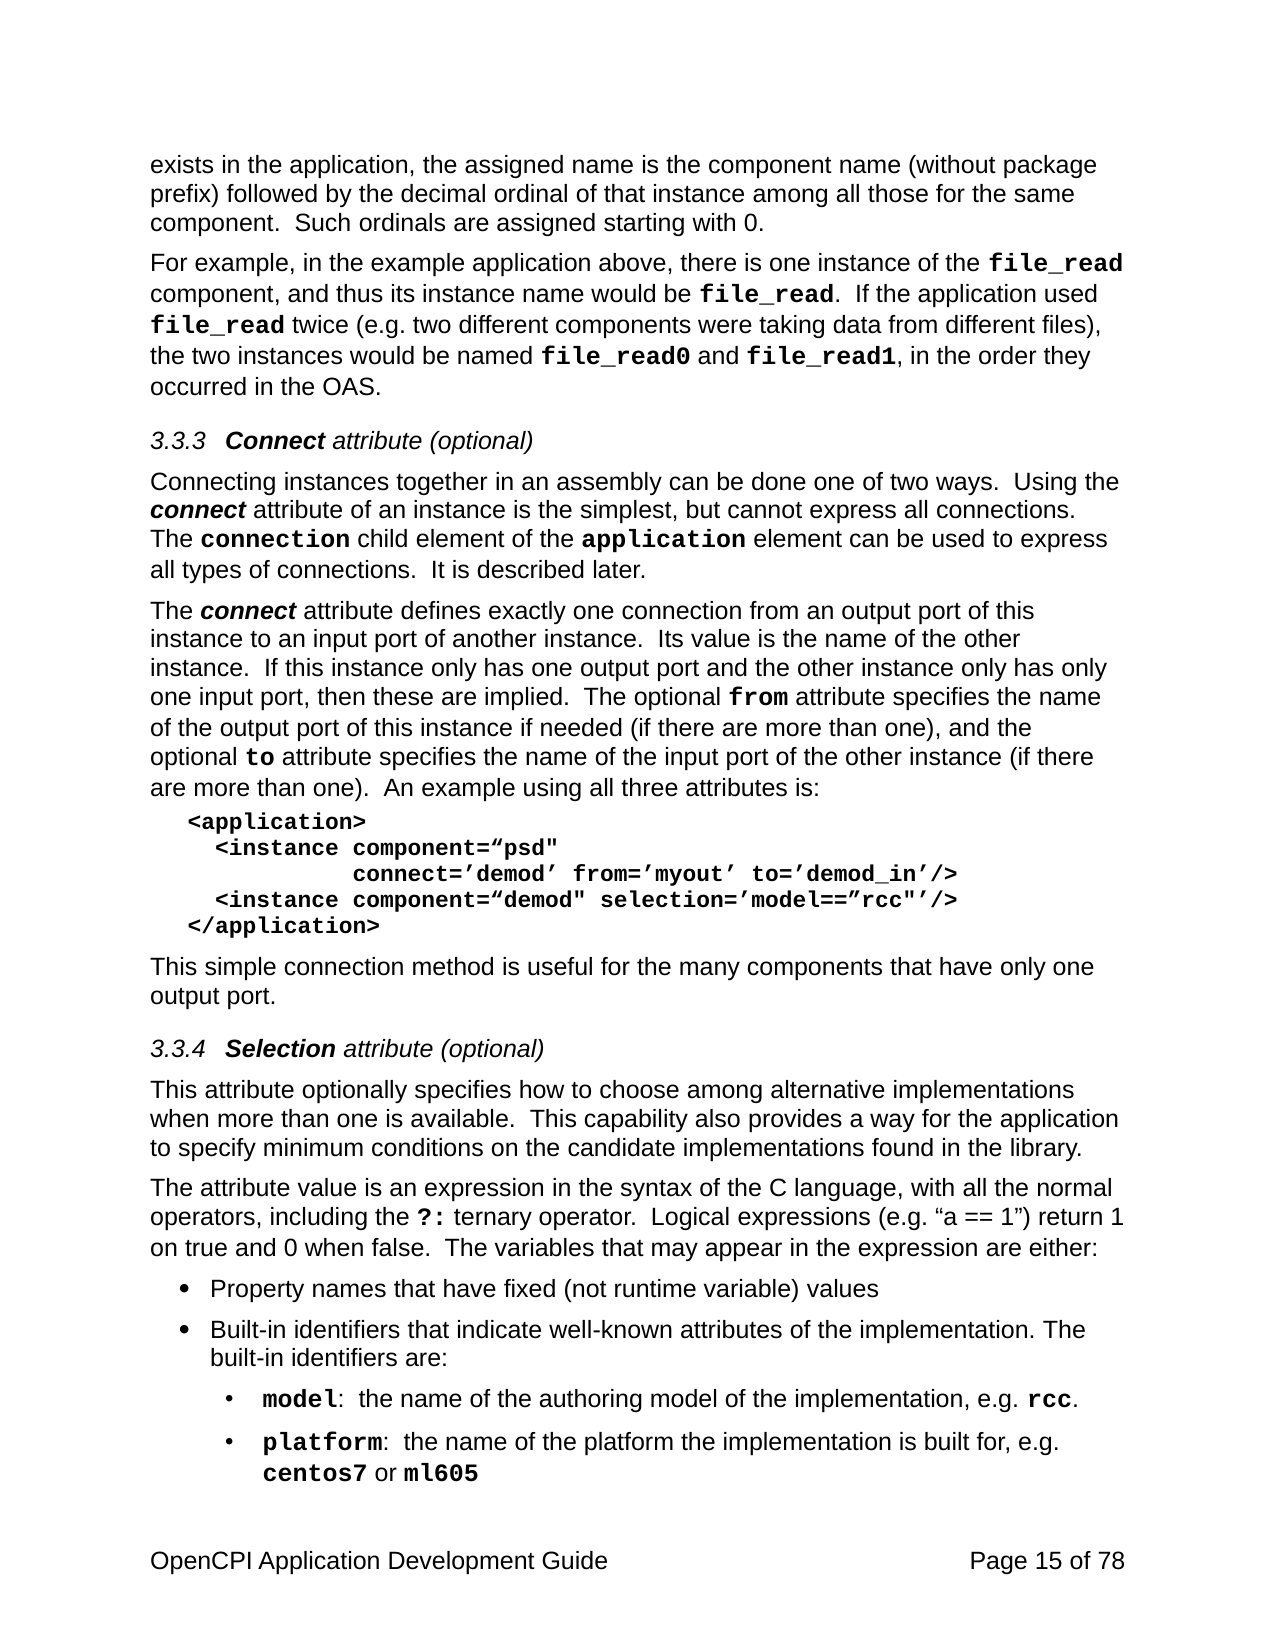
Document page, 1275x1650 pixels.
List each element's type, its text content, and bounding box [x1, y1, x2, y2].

list platform: the name of the platform the implementation is built for, e.g. centos7 or ml605 [225, 1427, 1125, 1489]
subtitle Connect attribute (optional) [150, 426, 1125, 454]
text The attribute value is an expression in the syntax of the C language, with all the normal operators, including the ?: ternary operator. Logical expressions (e.g. “a == 1”) return 1 on true and 0 when false. The variables that may appear in the expression are either: [150, 1173, 1125, 1262]
text The connect attribute defines exactly one connection from an output port of this instance to an input port of another instance. Its value is the name of the other instance. If this instance only has one output port and the other instance only has only one input port, then these are implied. The optional from attribute specifies the name of the output port of this instance if needed (if there are more than one), and the optional to attribute specifies the name of the input port of the other instance (if there are more than one). An example using all three attributes is: [150, 596, 1125, 801]
text This attribute optionally specifies how to choose among alternative implementations when more than one is available. This capability also provides a way for the application to specify minimum conditions on the candidate implementations found in the library. [150, 1075, 1125, 1161]
list model: the name of the authoring model of the implementation, e.g. rcc. [225, 1384, 1125, 1415]
text This simple connection method is useful for the many components that have only one output port. [150, 952, 1125, 1009]
text exists in the application, the assigned name is the component name (without package prefix) followed by the decimal ordinal of that instance among all those for the same component. Such ordinals are assigned starting with 0. [150, 150, 1125, 236]
subtitle Selection attribute (optional) [150, 1034, 1125, 1063]
text Connecting instances together in an assembly can be done one of two ways. Using the connect attribute of an instance is the simplest, but cannot express all connections. The connection child element of the application element can be used to express all types of connections. It is described later. [150, 466, 1125, 584]
text <application> <instance component=“psd" connect=’demod’ from=’myout’ to=’demod_in’/> <instance component=“demod" selection=’model==”rcc"’/> </application> [187, 810, 1125, 940]
text For example, in the example application above, there is one instance of the file_read component, and thus its instance name would be file_read. If the application used file_read twice (e.g. two different components were taking data from different files), the two instances would be named file_read0 and file_read1, in the order they occurred in the OAS. [150, 248, 1125, 401]
list Built-in identifiers that indicate well-known attributes of the implementation. The built-in identifiers are: [180, 1314, 1125, 1372]
list Property names that have fixed (not runtime variable) values [180, 1274, 1125, 1303]
